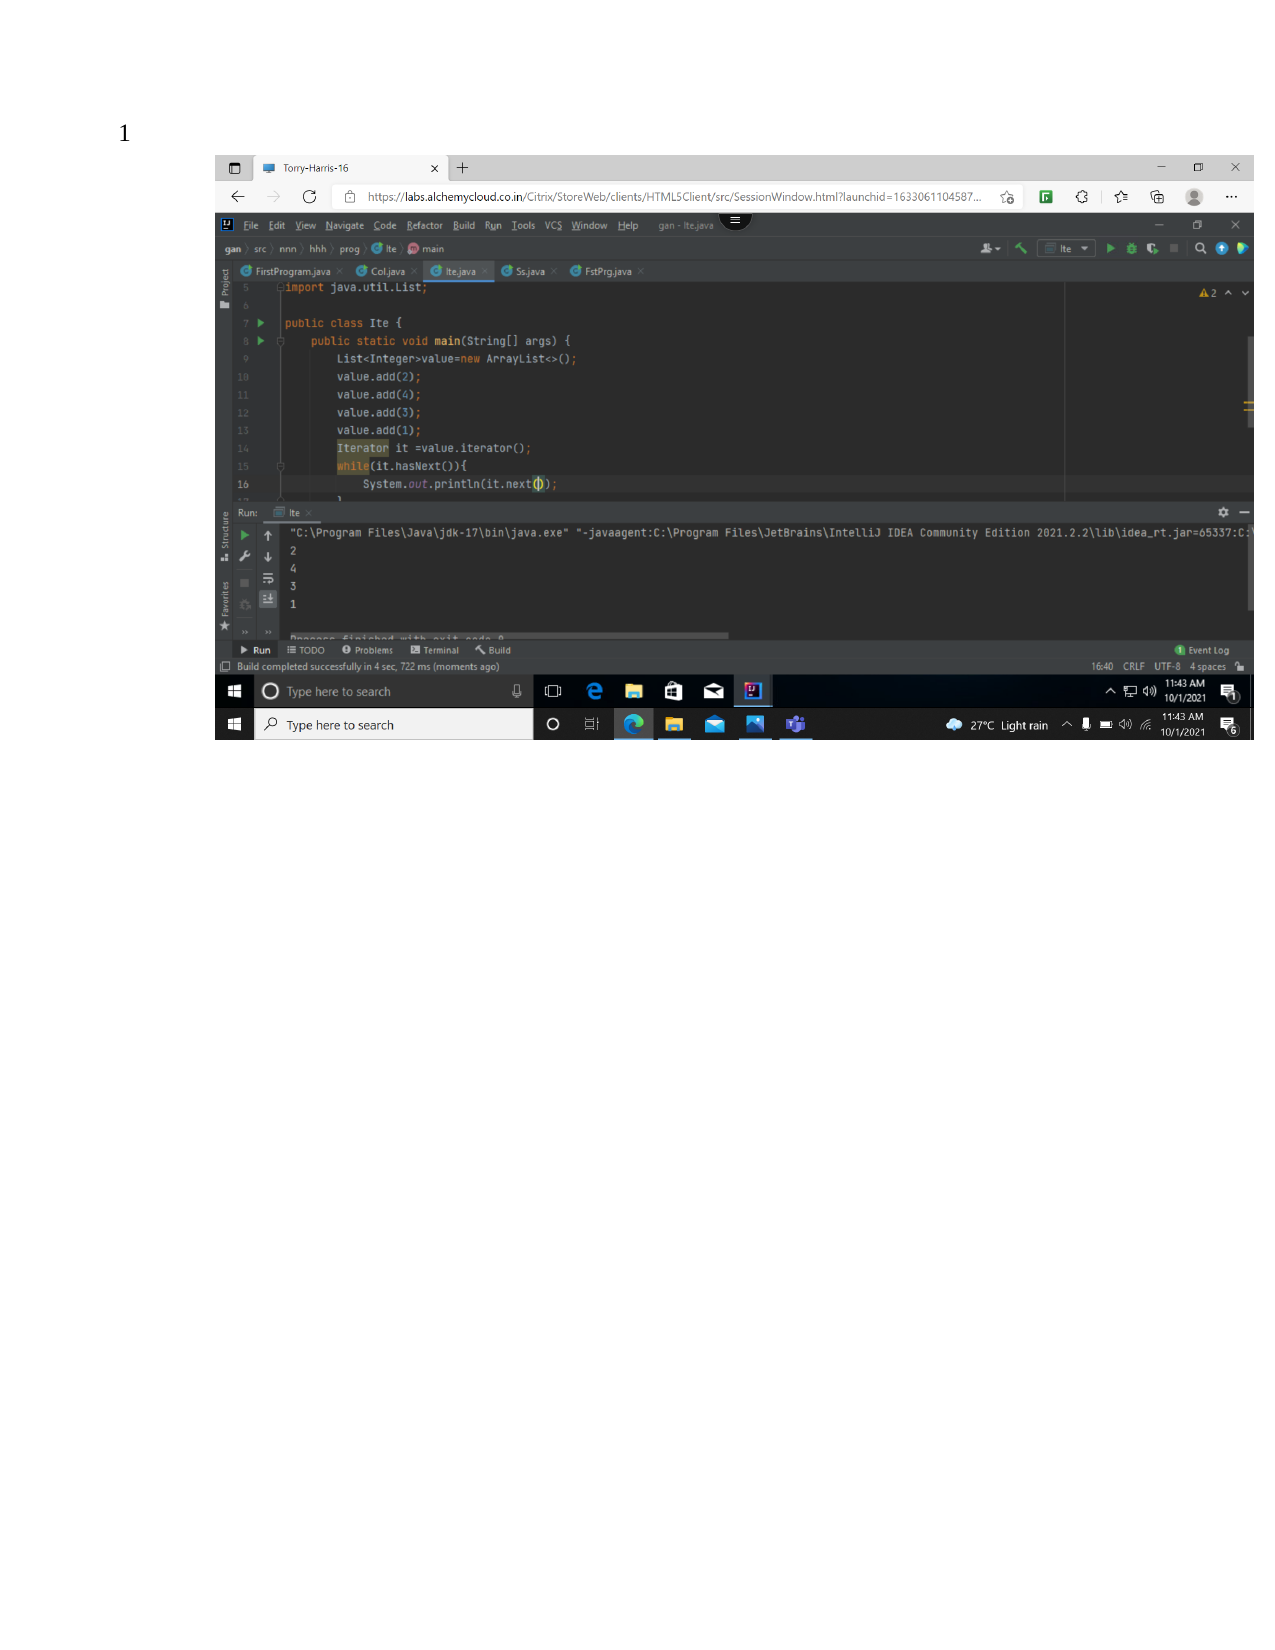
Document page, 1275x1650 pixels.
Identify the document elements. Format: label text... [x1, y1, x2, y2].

picture [215, 155, 1254, 740]
text 1 [118, 118, 1157, 147]
